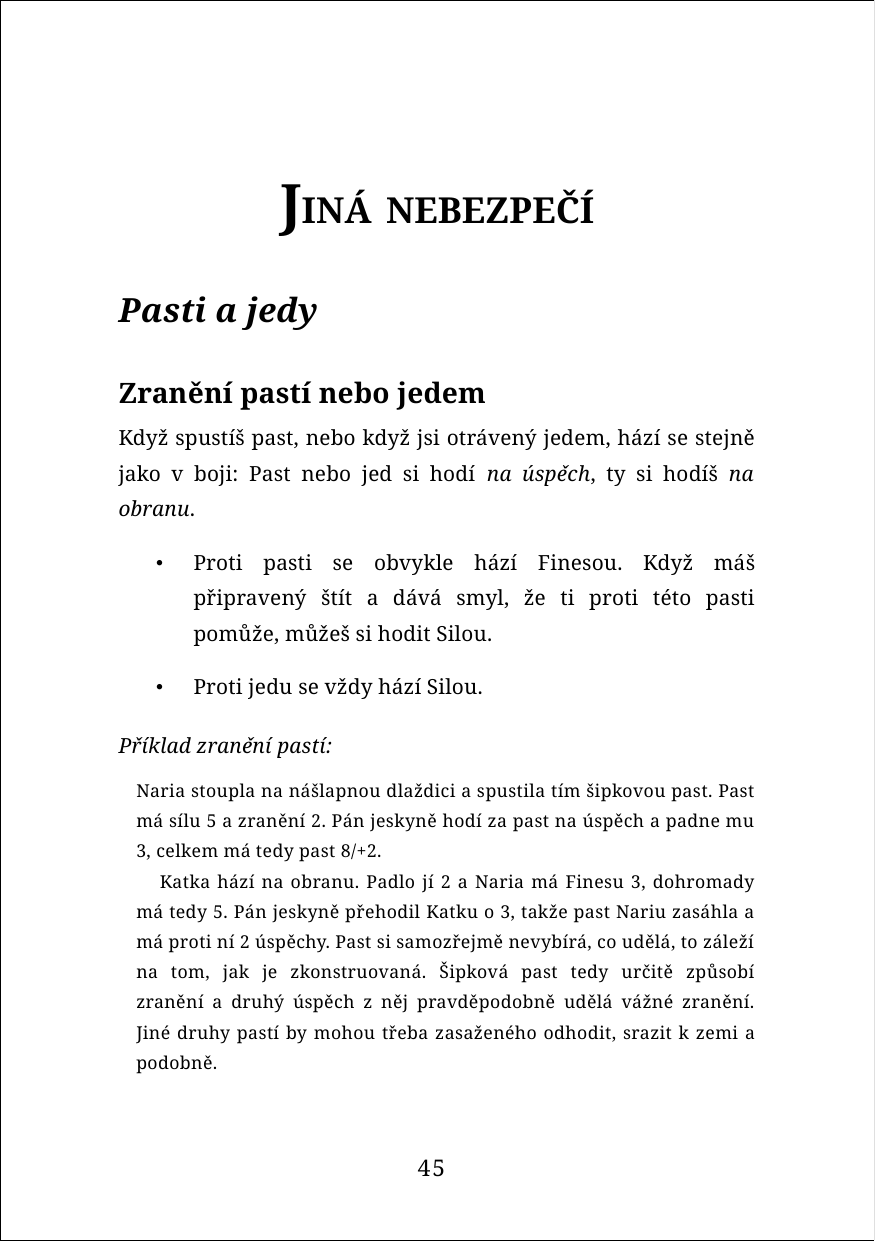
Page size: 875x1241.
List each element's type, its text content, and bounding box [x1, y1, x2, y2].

text Když spustíš past, nebo když jsi otrávený jedem, hází se stejně jako v boji: Past nebo jed si hodí na úspěch, ty si hodíš na obranu. [118, 423, 756, 523]
text Příklad zranění pastí: [118, 731, 756, 759]
list Proti pasti se obvykle hází Finesou. Když máš připravený štít a dává smyl, že ti proti této pasti pomůže, můžeš si hodit Silou. [156, 548, 756, 647]
subtitle Zranění pastí nebo jedem [118, 373, 756, 412]
list Proti jedu se vždy hází Silou. [156, 672, 756, 700]
text Naria stoupla na nášlapnou dlaždici a spustila tím šipkovou past. Past má sílu 5 a zranění 2. Pán jeskyně hodí za past na úspěch a padne mu 3, celkem má tedy past 8/+2. Katka hází na obranu. Padlo jí 2 a Naria má Finesu 3, dohromady má tedy 5. Pán jeskyně přehodil Katku o 3, takže past Nariu zasáhla a má proti ní 2 úspěchy. Past si samozřejmě nevybírá, co udělá, to záleží na tom, jak je zkonstruovaná. Šipková past tedy určitě způsobí zranění a druhý úspěch z něj pravděpodobně udělá vážné zranění. Jiné druhy pastí by mohou třeba zasaženého odhodit, srazit k zemi a podobně. [136, 778, 756, 1074]
subtitle Jiná nebezpečí [118, 166, 756, 239]
subtitle Pasti a jedy [118, 287, 756, 332]
